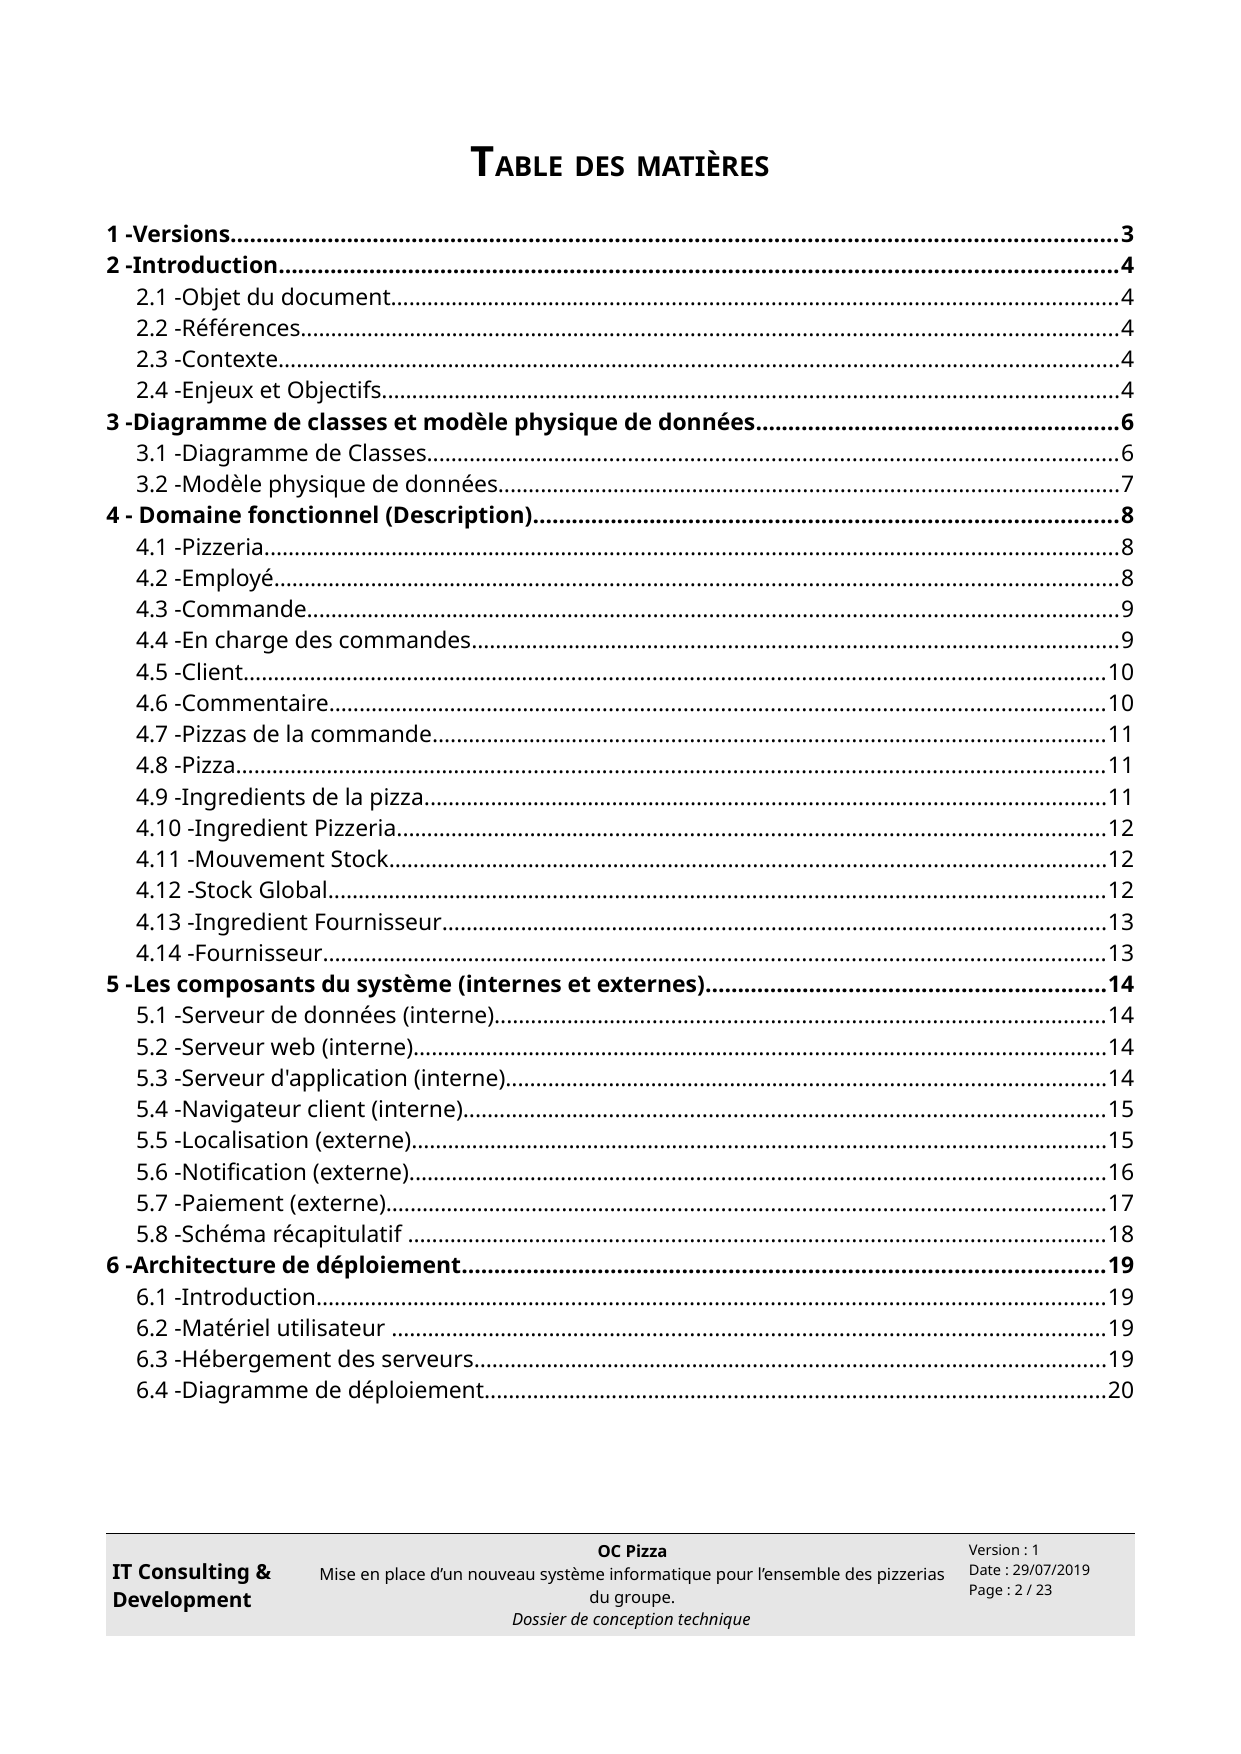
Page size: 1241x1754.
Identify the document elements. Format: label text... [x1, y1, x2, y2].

text 6.4 -Diagramme de déploiement 20 [136, 1374, 1134, 1405]
text 4.13 -Ingredient Fournisseur 13 [136, 905, 1134, 937]
text 4.8 -Pizza 11 [136, 749, 1134, 780]
text 2.1 -Objet du document 4 [136, 280, 1134, 312]
text 4.3 -Commande 9 [136, 593, 1134, 624]
text 4.6 -Commentaire 10 [136, 687, 1134, 718]
text 2.4 -Enjeux et Objectifs 4 [136, 374, 1134, 405]
text 4.7 -Pizzas de la commande 11 [136, 718, 1134, 749]
text 6.1 -Introduction 19 [136, 1280, 1134, 1312]
text 6 -Architecture de déploiement 19 [106, 1249, 1134, 1280]
text 6.2 -Matériel utilisateur 19 [136, 1312, 1134, 1343]
text 5.5 -Localisation (externe) 15 [136, 1124, 1134, 1155]
text 5.4 -Navigateur client (interne) 15 [136, 1093, 1134, 1124]
text 3 -Diagramme de classes et modèle physique de données 6 [106, 405, 1134, 437]
text 5.6 -Notification (externe) 16 [136, 1155, 1134, 1187]
text 3.2 -Modèle physique de données 7 [136, 468, 1134, 499]
text 2.2 -Références 4 [136, 312, 1134, 343]
text 4.11 -Mouvement Stock 12 [136, 843, 1134, 874]
text 4.2 -Employé 8 [136, 562, 1134, 593]
text 4.5 -Client 10 [136, 655, 1134, 687]
text 4.1 -Pizzeria 8 [136, 530, 1134, 562]
text 5.2 -Serveur web (interne) 14 [136, 1030, 1134, 1062]
text 1 -Versions 3 [106, 218, 1134, 249]
text 2 -Introduction 4 [106, 249, 1134, 280]
text 4.4 -En charge des commandes 9 [136, 624, 1134, 655]
text 2.3 -Contexte 4 [136, 343, 1134, 374]
text 5.3 -Serveur d'application (interne) 14 [136, 1062, 1134, 1093]
text 3.1 -Diagramme de Classes 6 [136, 437, 1134, 468]
text 6.3 -Hébergement des serveurs 19 [136, 1343, 1134, 1374]
text 5.1 -Serveur de données (interne) 14 [136, 999, 1134, 1030]
text 4.10 -Ingredient Pizzeria 12 [136, 812, 1134, 843]
text 4.9 -Ingredients de la pizza 11 [136, 780, 1134, 812]
subtitle Table des matières [106, 132, 1134, 188]
text 5.7 -Paiement (externe) 17 [136, 1187, 1134, 1218]
text 4.14 -Fournisseur 13 [136, 937, 1134, 968]
text 4 - Domaine fonctionnel (Description) 8 [106, 499, 1134, 530]
text 5 -Les composants du système (internes et externes) 14 [106, 968, 1134, 999]
text 5.8 -Schéma récapitulatif 18 [136, 1218, 1134, 1249]
text 4.12 -Stock Global 12 [136, 874, 1134, 905]
